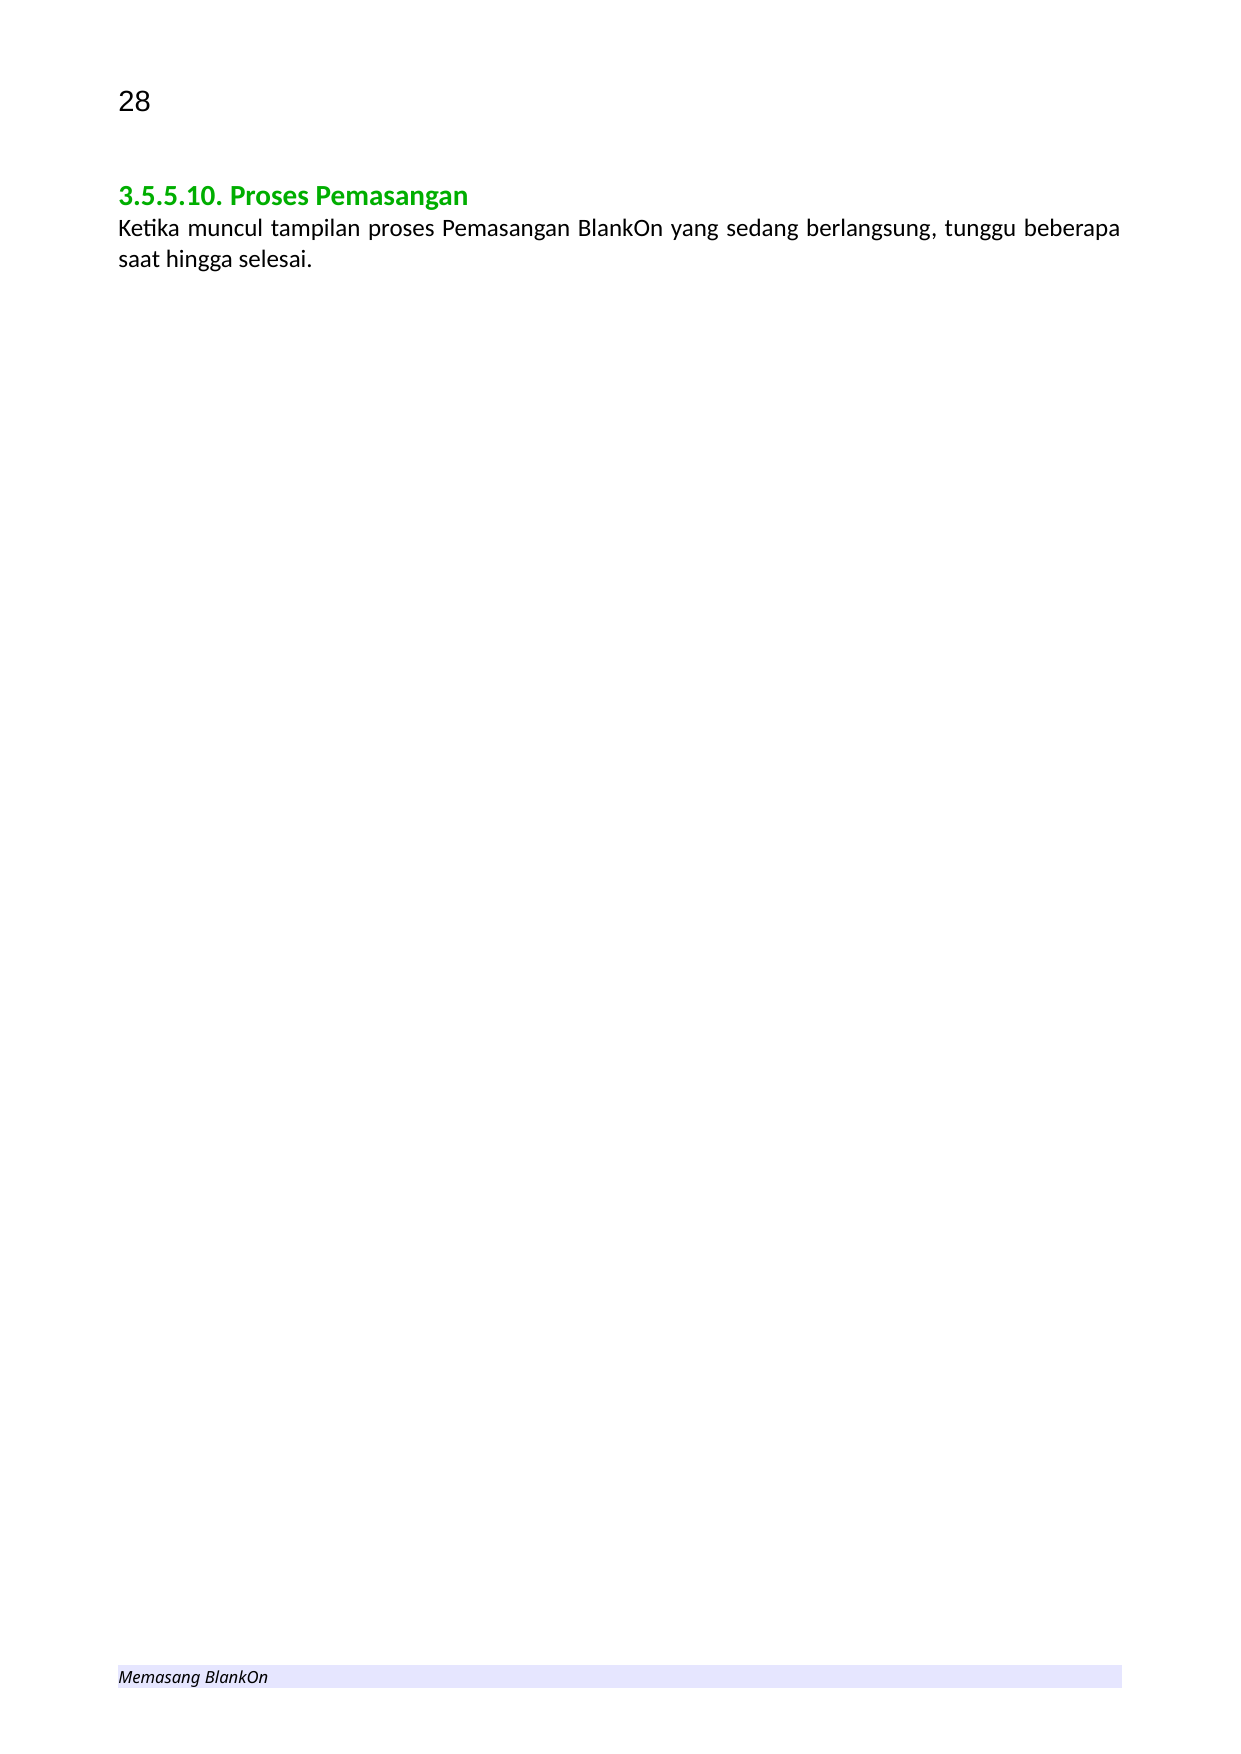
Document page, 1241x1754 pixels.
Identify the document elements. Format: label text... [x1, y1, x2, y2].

subtitle Proses Pemasangan [118, 177, 1122, 212]
text Ketika muncul tampilan proses Pemasangan BlankOn yang sedang berlangsung, tunggu beberapa saat hingga selesai. [118, 212, 1122, 273]
